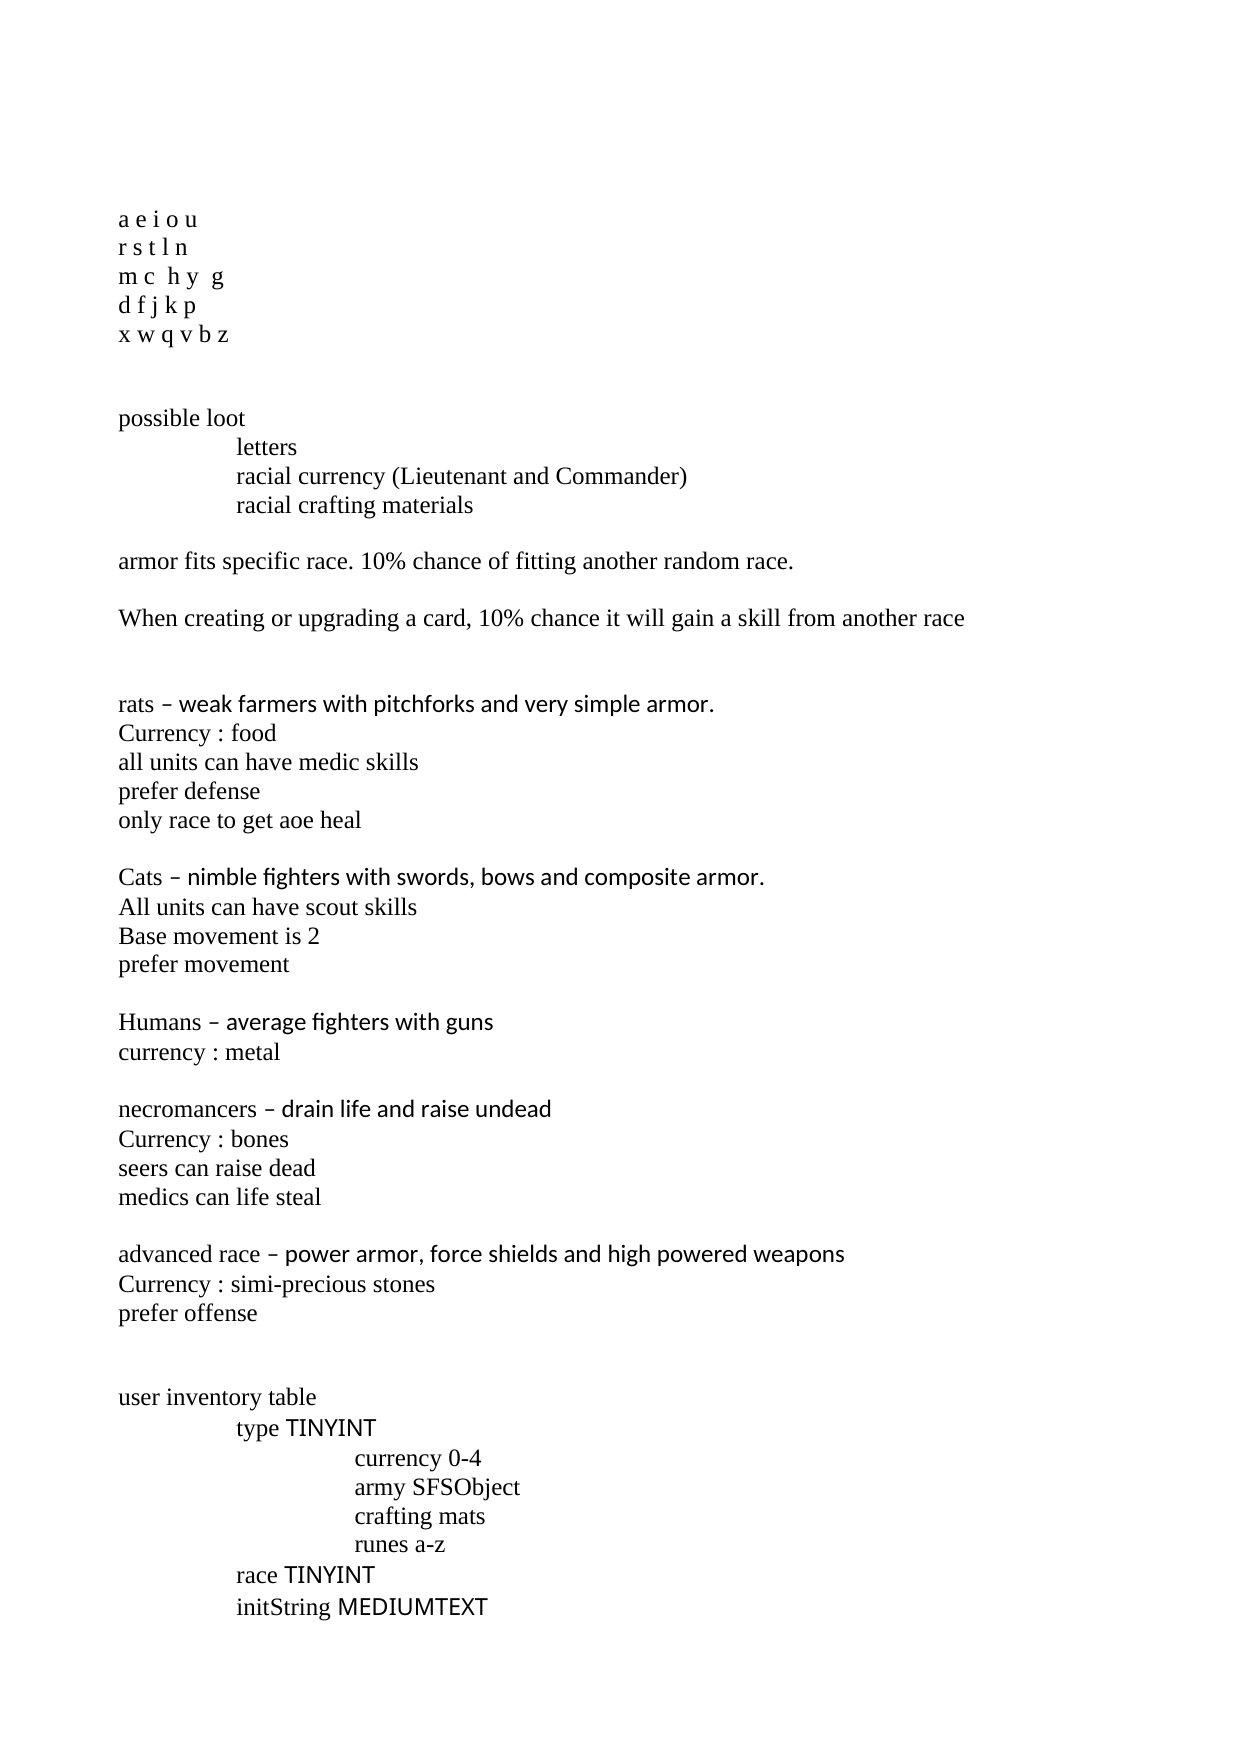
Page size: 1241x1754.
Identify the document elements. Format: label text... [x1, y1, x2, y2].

text m c h y g [118, 261, 1122, 290]
text race TINYINT [118, 1558, 1122, 1590]
text Base movement is 2 [118, 921, 1122, 949]
text Currency : food [118, 718, 1122, 747]
text Currency : simi-precious stones [118, 1269, 1122, 1298]
text x w q v b z [118, 319, 1122, 347]
text army SFSObject [118, 1472, 1122, 1501]
text user inventory table [118, 1382, 1122, 1411]
text letters [118, 432, 1122, 461]
text possible loot [118, 403, 1122, 432]
text r s t l n [118, 232, 1122, 261]
text d f j k p [118, 290, 1122, 319]
text a e i o u [118, 204, 1122, 232]
text armor fits specific race. 10% chance of fitting another random race. [118, 546, 1122, 575]
text All units can have scout skills [118, 892, 1122, 921]
text all units can have medic skills [118, 747, 1122, 776]
text racial currency (Lieutenant and Commander) [118, 461, 1122, 490]
text rats – weak farmers with pitchforks and very simple armor. [118, 688, 1122, 718]
text only race to get aoe heal [118, 805, 1122, 833]
text prefer offense [118, 1298, 1122, 1326]
text Cats – nimble fighters with swords, bows and composite armor. [118, 862, 1122, 892]
text seers can raise dead [118, 1153, 1122, 1182]
text necromancers – drain life and raise undead [118, 1094, 1122, 1124]
text advanced race – power armor, force shields and high powered weapons [118, 1238, 1122, 1269]
text currency 0-4 [118, 1443, 1122, 1472]
text prefer movement [118, 949, 1122, 978]
text racial crafting materials [118, 490, 1122, 518]
text prefer defense [118, 776, 1122, 805]
text Humans – average fighters with guns [118, 1006, 1122, 1037]
text type TINYINT [118, 1411, 1122, 1443]
text runes a-z [118, 1529, 1122, 1558]
text currency : metal [118, 1037, 1122, 1066]
text crafting mats [118, 1501, 1122, 1529]
text Currency : bones [118, 1124, 1122, 1153]
text When creating or upgrading a card, 10% chance it will gain a skill from another race [118, 603, 1122, 632]
text medics can life steal [118, 1182, 1122, 1210]
text initString MEDIUMTEXT [118, 1590, 1122, 1622]
